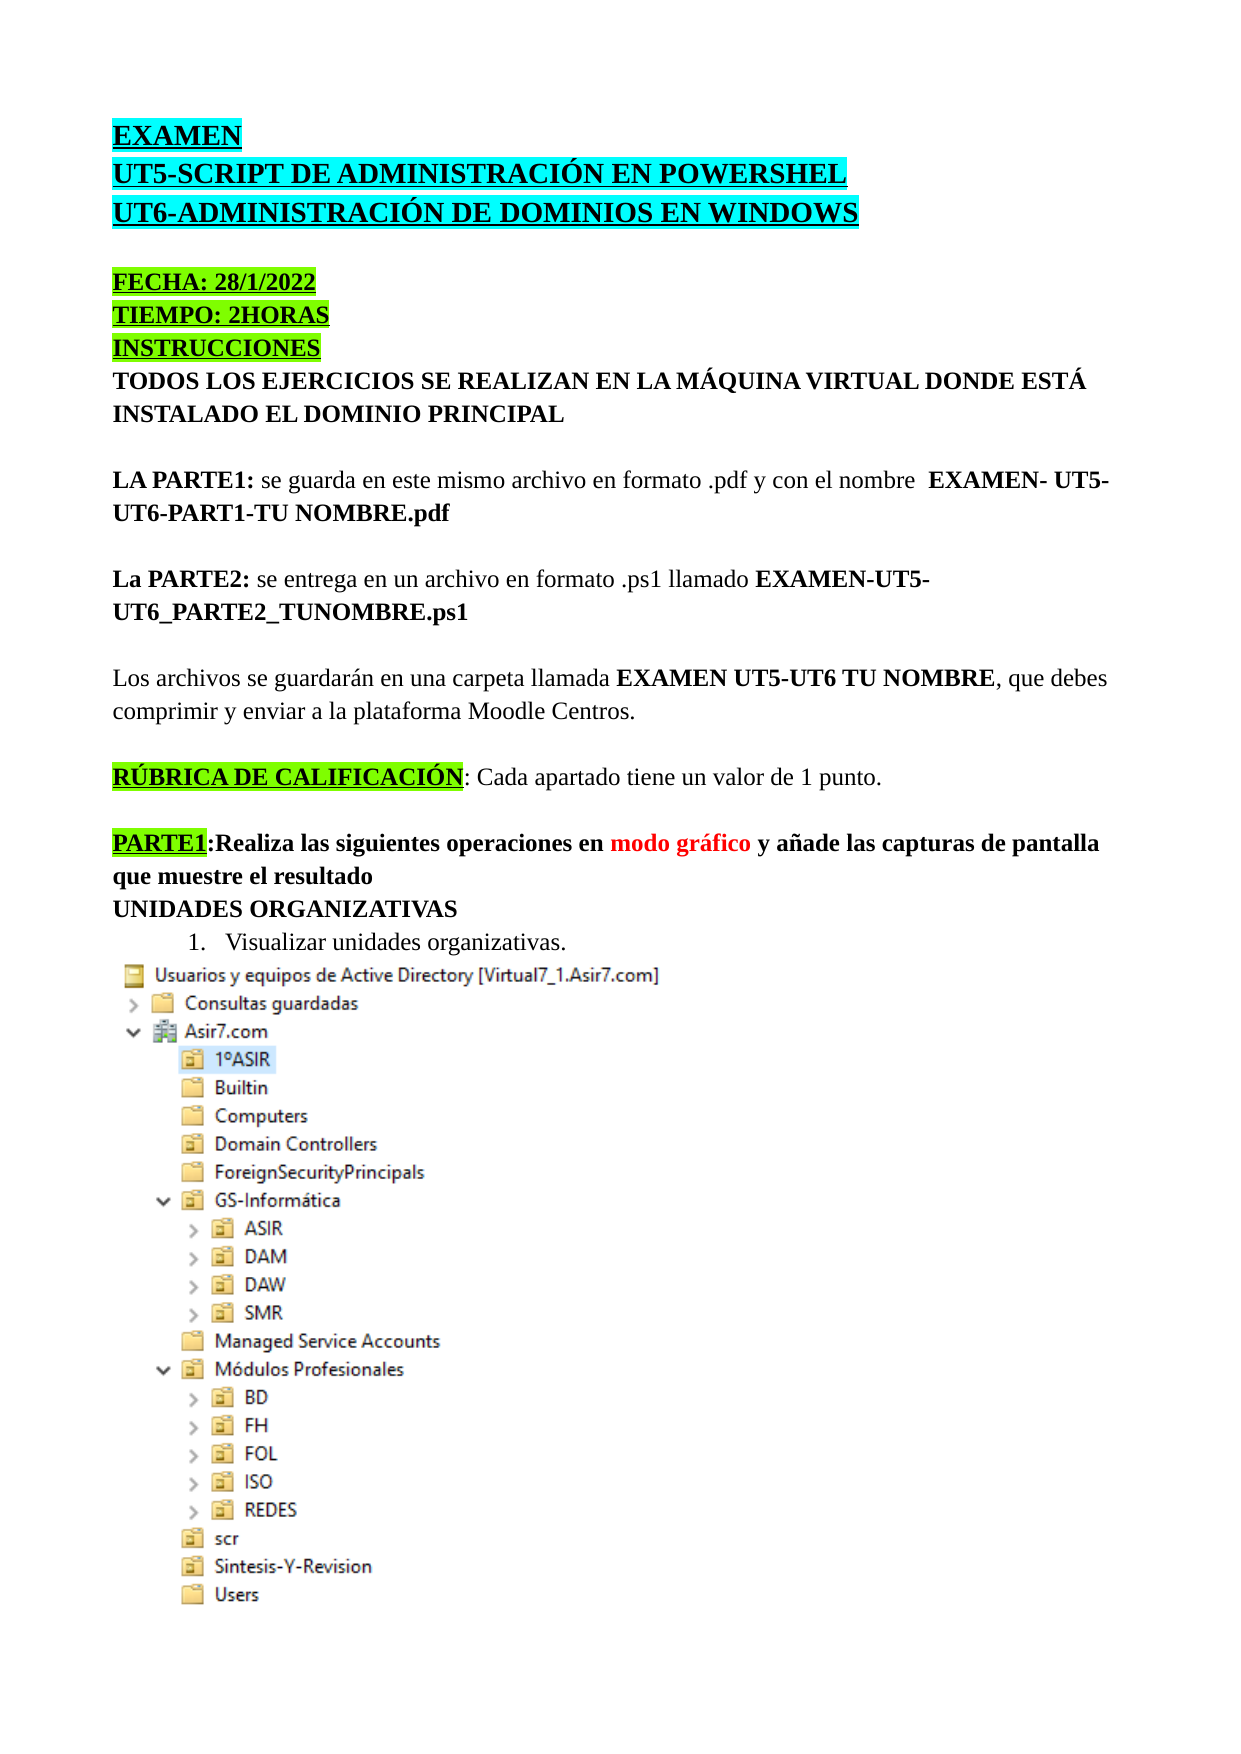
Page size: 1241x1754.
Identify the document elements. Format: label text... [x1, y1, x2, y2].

text RÚBRICA DE CALIFICACIÓN: Cada apartado tiene un valor de 1 punto. [112, 762, 1122, 791]
text UT5-SCRIPT DE ADMINISTRACIÓN EN POWERSHEL [112, 157, 1122, 190]
list Visualizar unidades organizativas. [187, 927, 1122, 956]
text PARTE1:Realiza las siguientes operaciones en modo gráfico y añade las capturas de pantalla que muestre el resultado [112, 828, 1122, 890]
text UT6-ADMINISTRACIÓN DE DOMINIOS EN WINDOWS [112, 195, 1122, 229]
text INSTRUCCIONES [112, 333, 1122, 362]
text FECHA: 28/1/2022 [112, 267, 1122, 296]
text TODOS LOS EJERCICIOS SE REALIZAN EN LA MÁQUINA VIRTUAL DONDE ESTÁ INSTALADO EL DOMINIO PRINCIPAL [112, 366, 1122, 428]
text La PARTE2: se entrega en un archivo en formato .ps1 llamado EXAMEN-UT5-UT6_PARTE2_TUNOMBRE.ps1 [112, 564, 1122, 626]
text Los archivos se guardarán en una carpeta llamada EXAMEN UT5-UT6 TU NOMBRE, que debes comprimir y enviar a la plataforma Moodle Centros. [112, 663, 1122, 725]
text TIEMPO: 2HORAS [112, 300, 1122, 328]
text EXAMEN [112, 118, 1122, 152]
text UNIDADES ORGANIZATIVAS [112, 894, 1122, 923]
text LA PARTE1: se guarda en este mismo archivo en formato .pdf y con el nombre EXAMEN- UT5-UT6-PART1-TU NOMBRE.pdf [112, 465, 1122, 527]
